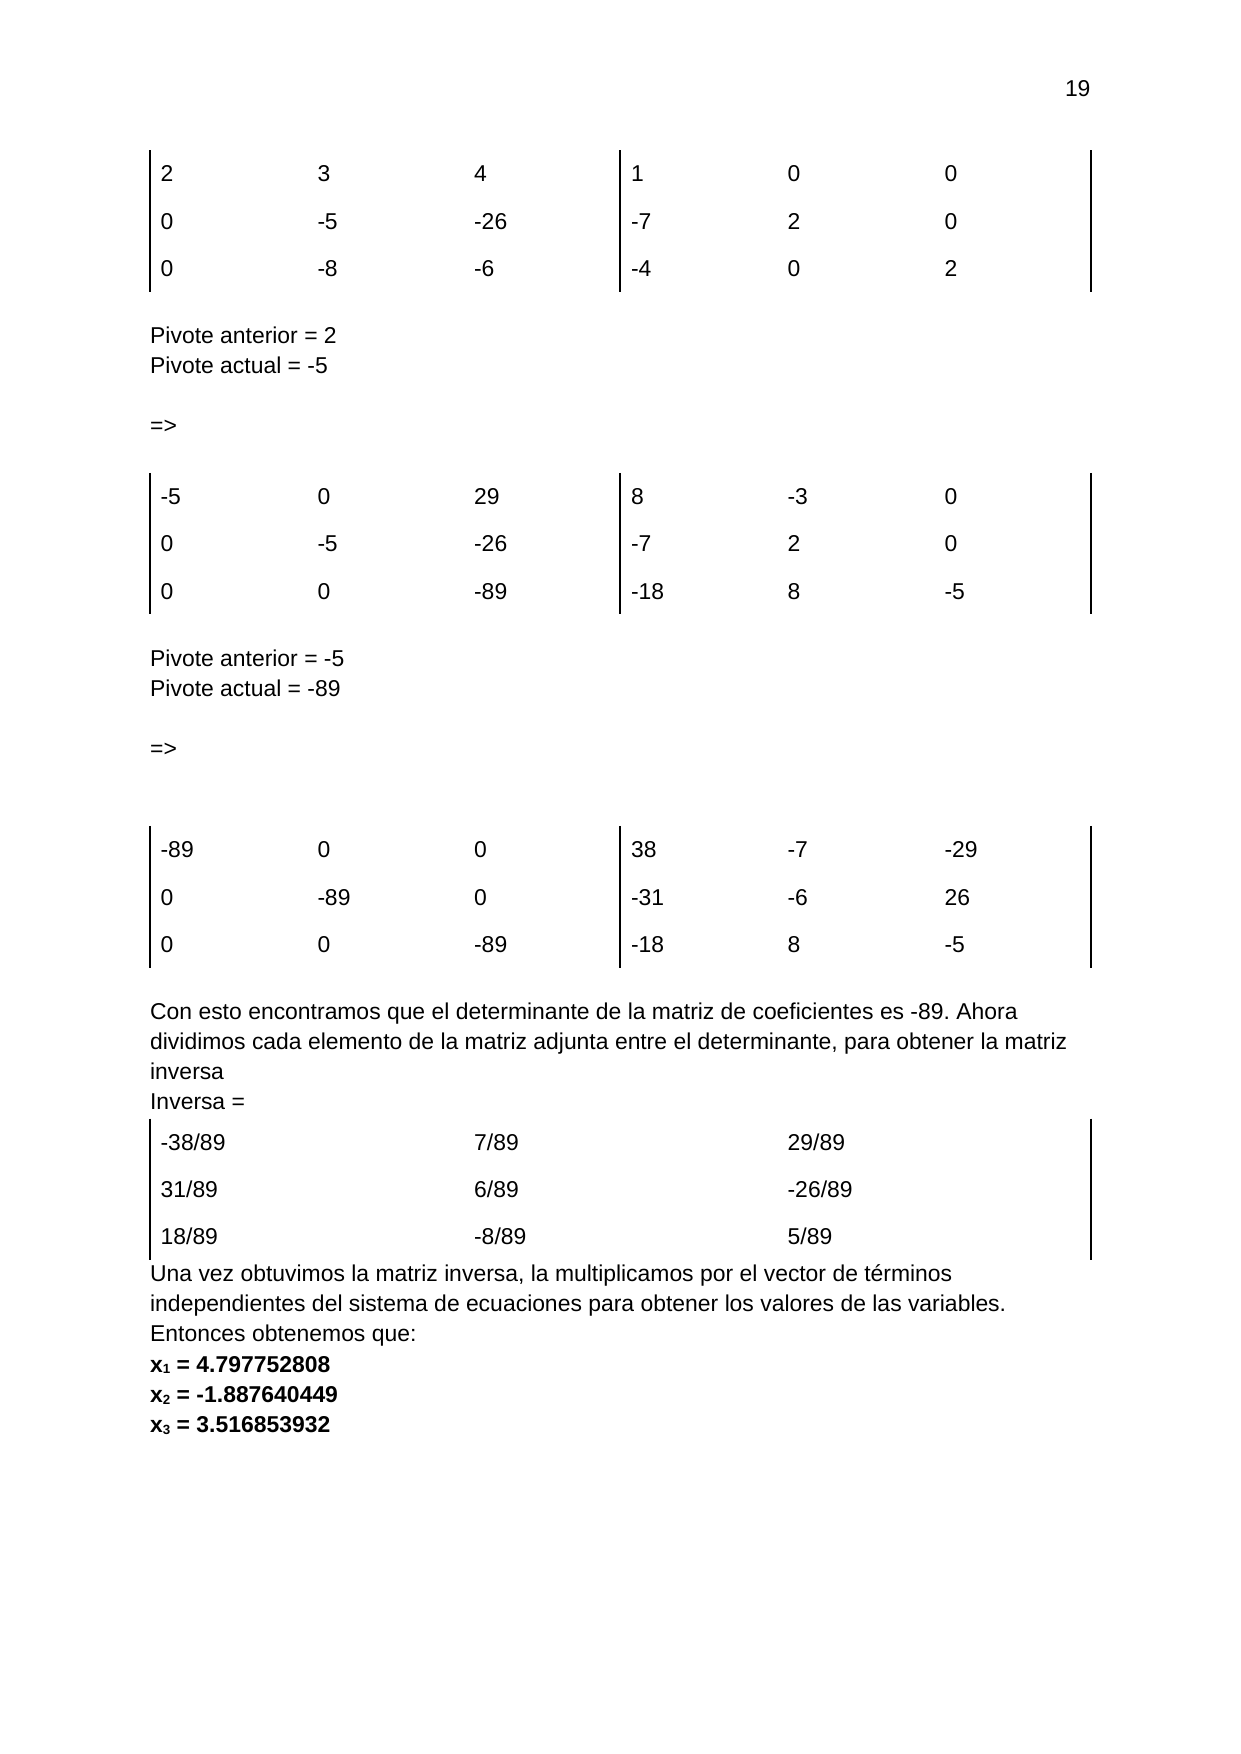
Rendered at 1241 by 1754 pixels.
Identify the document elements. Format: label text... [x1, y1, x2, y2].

table_header 4 [464, 150, 619, 197]
text x2 = -1.887640449 [150, 1381, 1090, 1407]
table_cell 0 [934, 520, 1090, 567]
table_cell 8 [777, 567, 934, 614]
table_cell -89 [307, 873, 463, 920]
table_cell -7 [621, 197, 777, 244]
table_cell -18 [621, 920, 777, 967]
table_header 0 [307, 473, 463, 520]
table_header 2 [151, 150, 307, 197]
table_cell -26 [464, 520, 619, 567]
text Pivote actual = -5 [150, 352, 1090, 378]
table_cell 8 [777, 920, 934, 967]
table_cell 0 [151, 873, 307, 920]
table_cell 0 [464, 873, 619, 920]
table_cell -5 [307, 520, 463, 567]
text Una vez obtuvimos la matriz inversa, la multiplicamos por el vector de términos independientes del sistema de ecuaciones para obtener los valores de las variables. [150, 1260, 1090, 1317]
table_cell -89 [464, 567, 619, 614]
text Inversa = [150, 1088, 1090, 1114]
table_header 7/89 [464, 1119, 777, 1166]
table_header -29 [934, 826, 1090, 873]
text => [150, 735, 1090, 762]
text Pivote actual = -89 [150, 675, 1090, 701]
table_header 3 [307, 150, 463, 197]
text x3 = 3.516853932 [150, 1411, 1090, 1437]
text Pivote anterior = -5 [150, 644, 1090, 671]
table_header -7 [777, 826, 934, 873]
text Con esto encontramos que el determinante de la matriz de coeficientes es -89. Ahora dividimos cada elemento de la matriz adjunta entre el determinante, para obtener la matriz inversa [150, 998, 1090, 1084]
table_cell -26 [464, 197, 619, 244]
table_header 29/89 [777, 1119, 1090, 1166]
table_cell 0 [307, 920, 463, 967]
table_header 38 [621, 826, 777, 873]
table_cell 6/89 [464, 1166, 777, 1213]
text => [150, 412, 1090, 439]
table_cell 0 [151, 520, 307, 567]
table_header -89 [151, 826, 307, 873]
table_header -5 [151, 473, 307, 520]
table_header 29 [464, 473, 619, 520]
table_cell -4 [621, 244, 777, 292]
table_header 0 [464, 826, 619, 873]
table_header -3 [777, 473, 934, 520]
table_cell 0 [151, 920, 307, 967]
table_cell 0 [934, 197, 1090, 244]
table_cell 0 [151, 567, 307, 614]
table_header 0 [934, 473, 1090, 520]
table_header 8 [621, 473, 777, 520]
table_cell 0 [151, 197, 307, 244]
table_cell 18/89 [151, 1213, 463, 1260]
text x1 = 4.797752808 [150, 1351, 1090, 1377]
table_cell 0 [151, 244, 307, 292]
table_cell -26/89 [777, 1166, 1090, 1213]
table_cell -8 [307, 244, 463, 292]
table_cell 2 [934, 244, 1090, 292]
table_cell 0 [307, 567, 463, 614]
table_header 0 [777, 150, 934, 197]
table_cell 2 [777, 197, 934, 244]
table_cell -31 [621, 873, 777, 920]
table_cell 31/89 [151, 1166, 463, 1213]
table_cell -7 [621, 520, 777, 567]
table_header 0 [307, 826, 463, 873]
table_cell 2 [777, 520, 934, 567]
table_header 1 [621, 150, 777, 197]
table_cell 5/89 [777, 1213, 1090, 1260]
table_header 0 [934, 150, 1090, 197]
table_cell 0 [777, 244, 934, 292]
table_cell -8/89 [464, 1213, 777, 1260]
table_cell -6 [777, 873, 934, 920]
text Pivote anterior = 2 [150, 322, 1090, 348]
table_cell -5 [934, 920, 1090, 967]
table_cell 26 [934, 873, 1090, 920]
table_cell -5 [934, 567, 1090, 614]
table_header -38/89 [151, 1119, 463, 1166]
table_cell -5 [307, 197, 463, 244]
table_cell -6 [464, 244, 619, 292]
text Entonces obtenemos que: [150, 1320, 1090, 1347]
table_cell -89 [464, 920, 619, 967]
table_cell -18 [621, 567, 777, 614]
